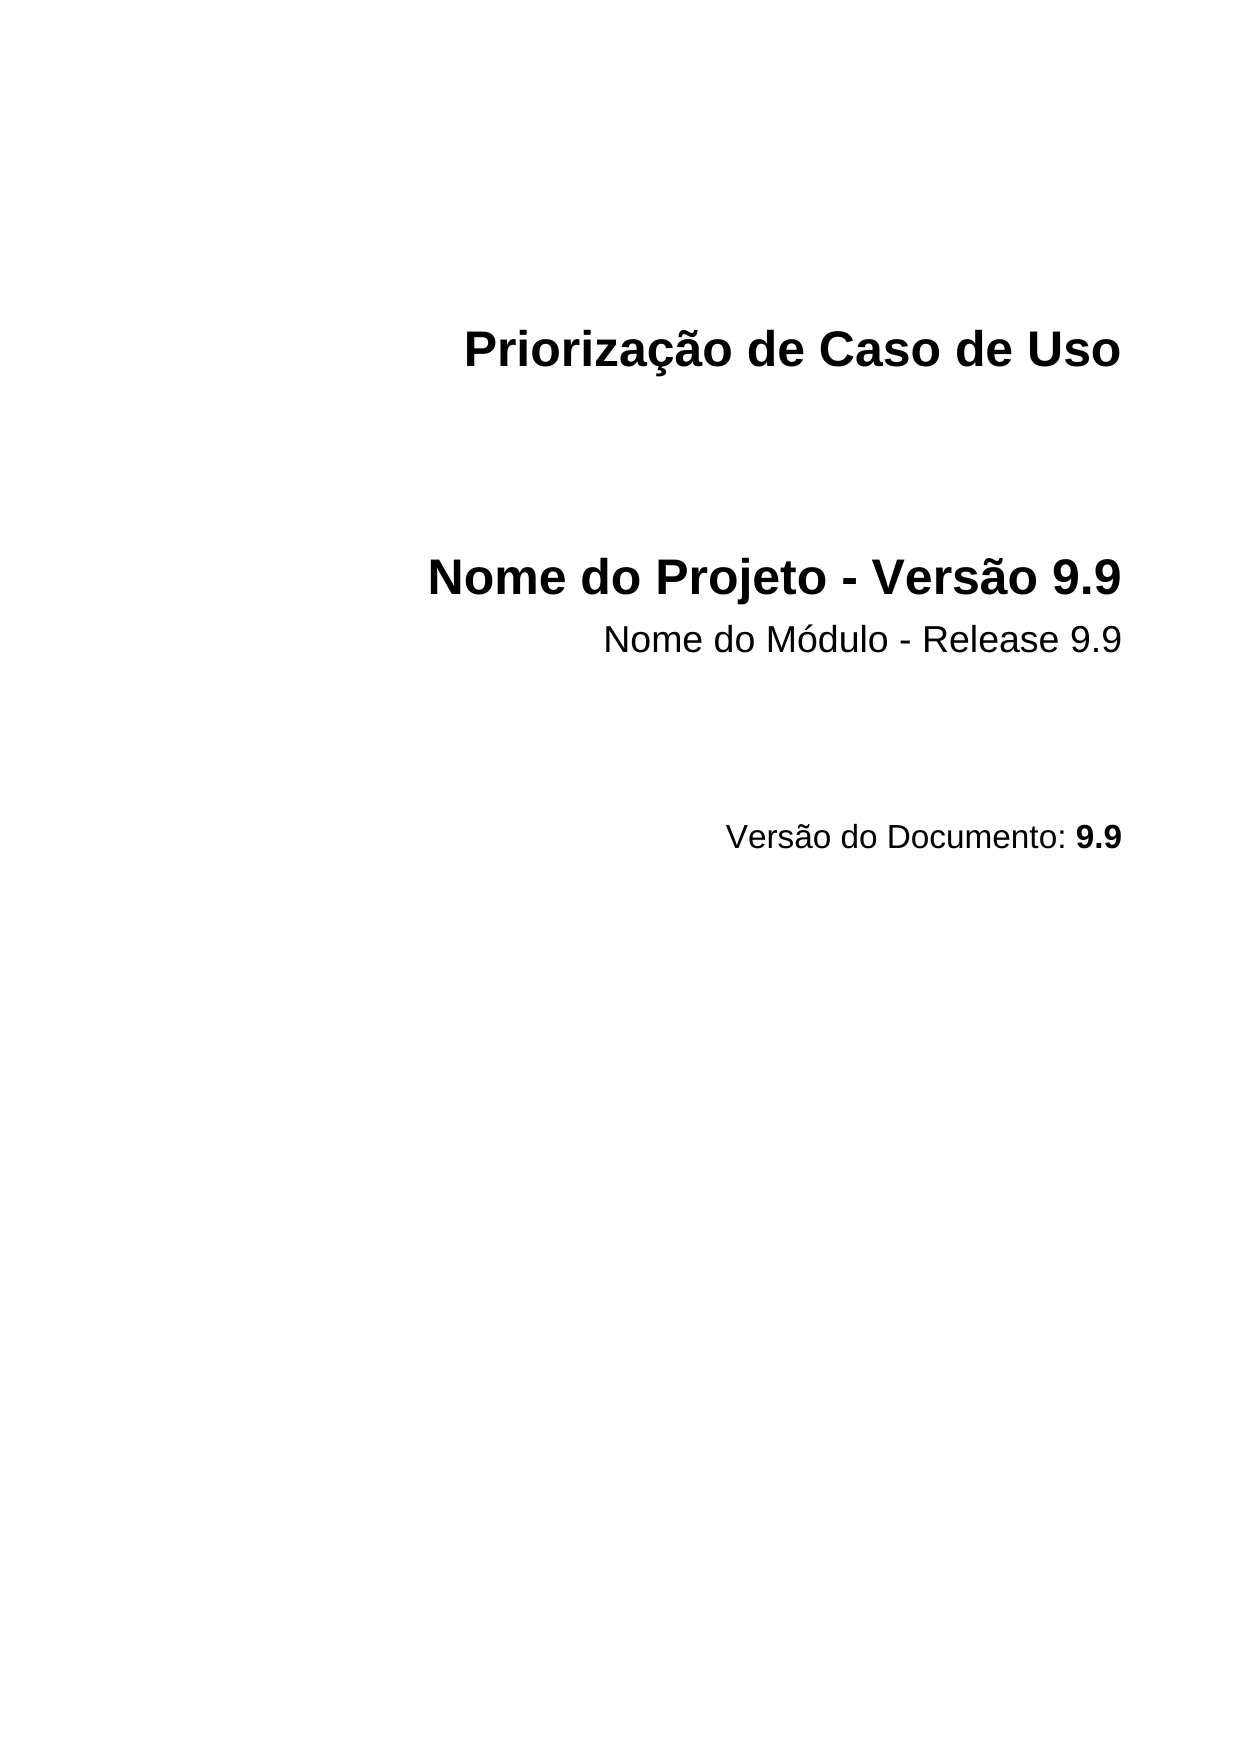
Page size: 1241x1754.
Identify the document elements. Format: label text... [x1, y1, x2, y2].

title Versão do Documento: 9.9 [118, 817, 1122, 855]
title Priorização de Caso de Uso [118, 319, 1122, 377]
title Nome do Módulo - Release 9.9 [118, 617, 1122, 661]
title Nome do Projeto - Versão 9.9 [118, 547, 1122, 605]
